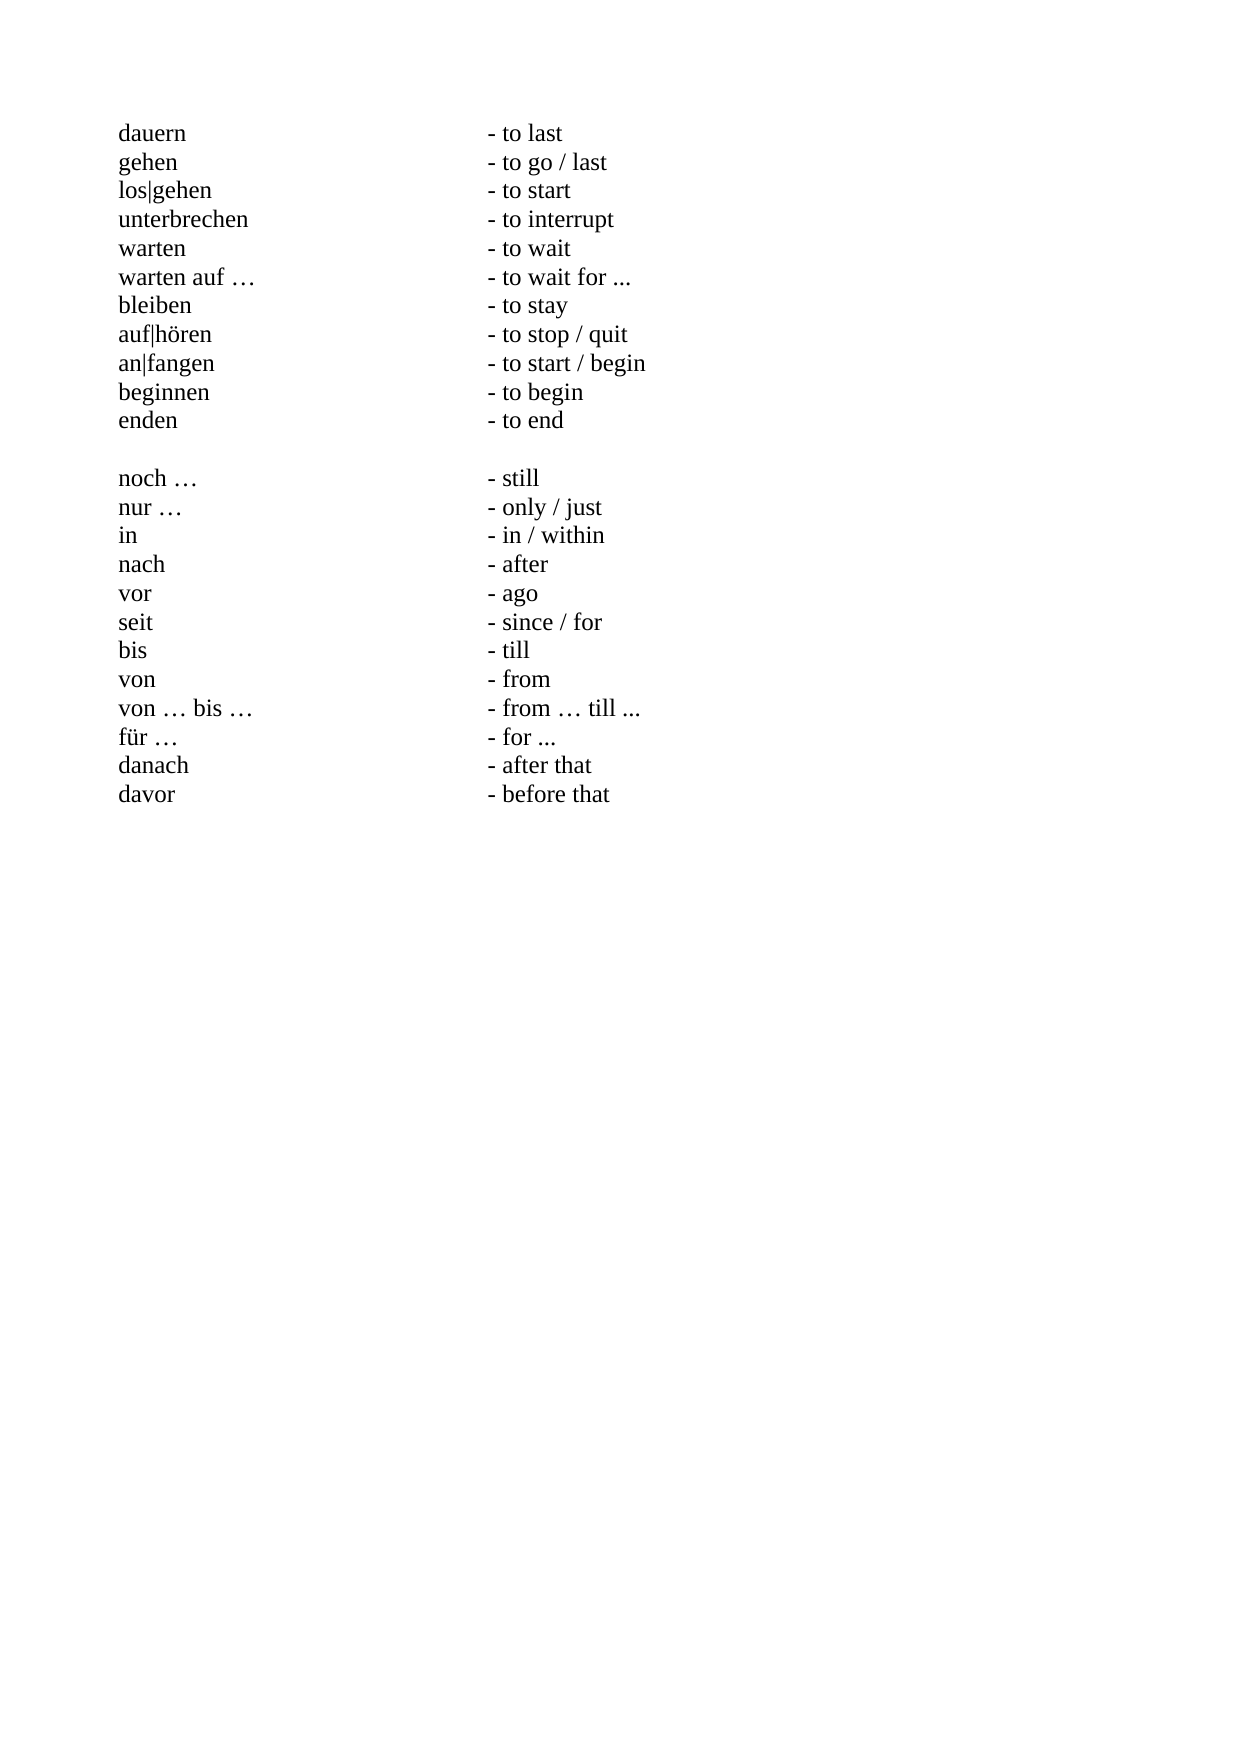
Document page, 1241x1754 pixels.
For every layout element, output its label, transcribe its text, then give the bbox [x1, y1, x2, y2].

text in - in / within [118, 521, 1122, 549]
text warten - to wait [118, 233, 1122, 262]
text von - from [118, 664, 1122, 693]
text von … bis … - from … till ... [118, 693, 1122, 722]
text bleiben - to stay [118, 291, 1122, 319]
text warten auf … - to wait for ... [118, 262, 1122, 291]
text dauern - to last [118, 118, 1122, 147]
text nur … - only / just [118, 492, 1122, 521]
text gehen - to go / last [118, 147, 1122, 176]
text vor - ago [118, 578, 1122, 607]
text auf|hören - to stop / quit [118, 319, 1122, 348]
text unterbrechen - to interrupt [118, 204, 1122, 233]
text für … - for ... [118, 722, 1122, 751]
text noch … - still [118, 463, 1122, 492]
text enden - to end [118, 406, 1122, 434]
text seit - since / for [118, 607, 1122, 636]
text los|gehen - to start [118, 176, 1122, 204]
text danach - after that [118, 751, 1122, 779]
text an|fangen - to start / begin [118, 348, 1122, 377]
text beginnen - to begin [118, 377, 1122, 406]
text bis - till [118, 636, 1122, 664]
text nach - after [118, 549, 1122, 578]
text davor - before that [118, 779, 1122, 808]
